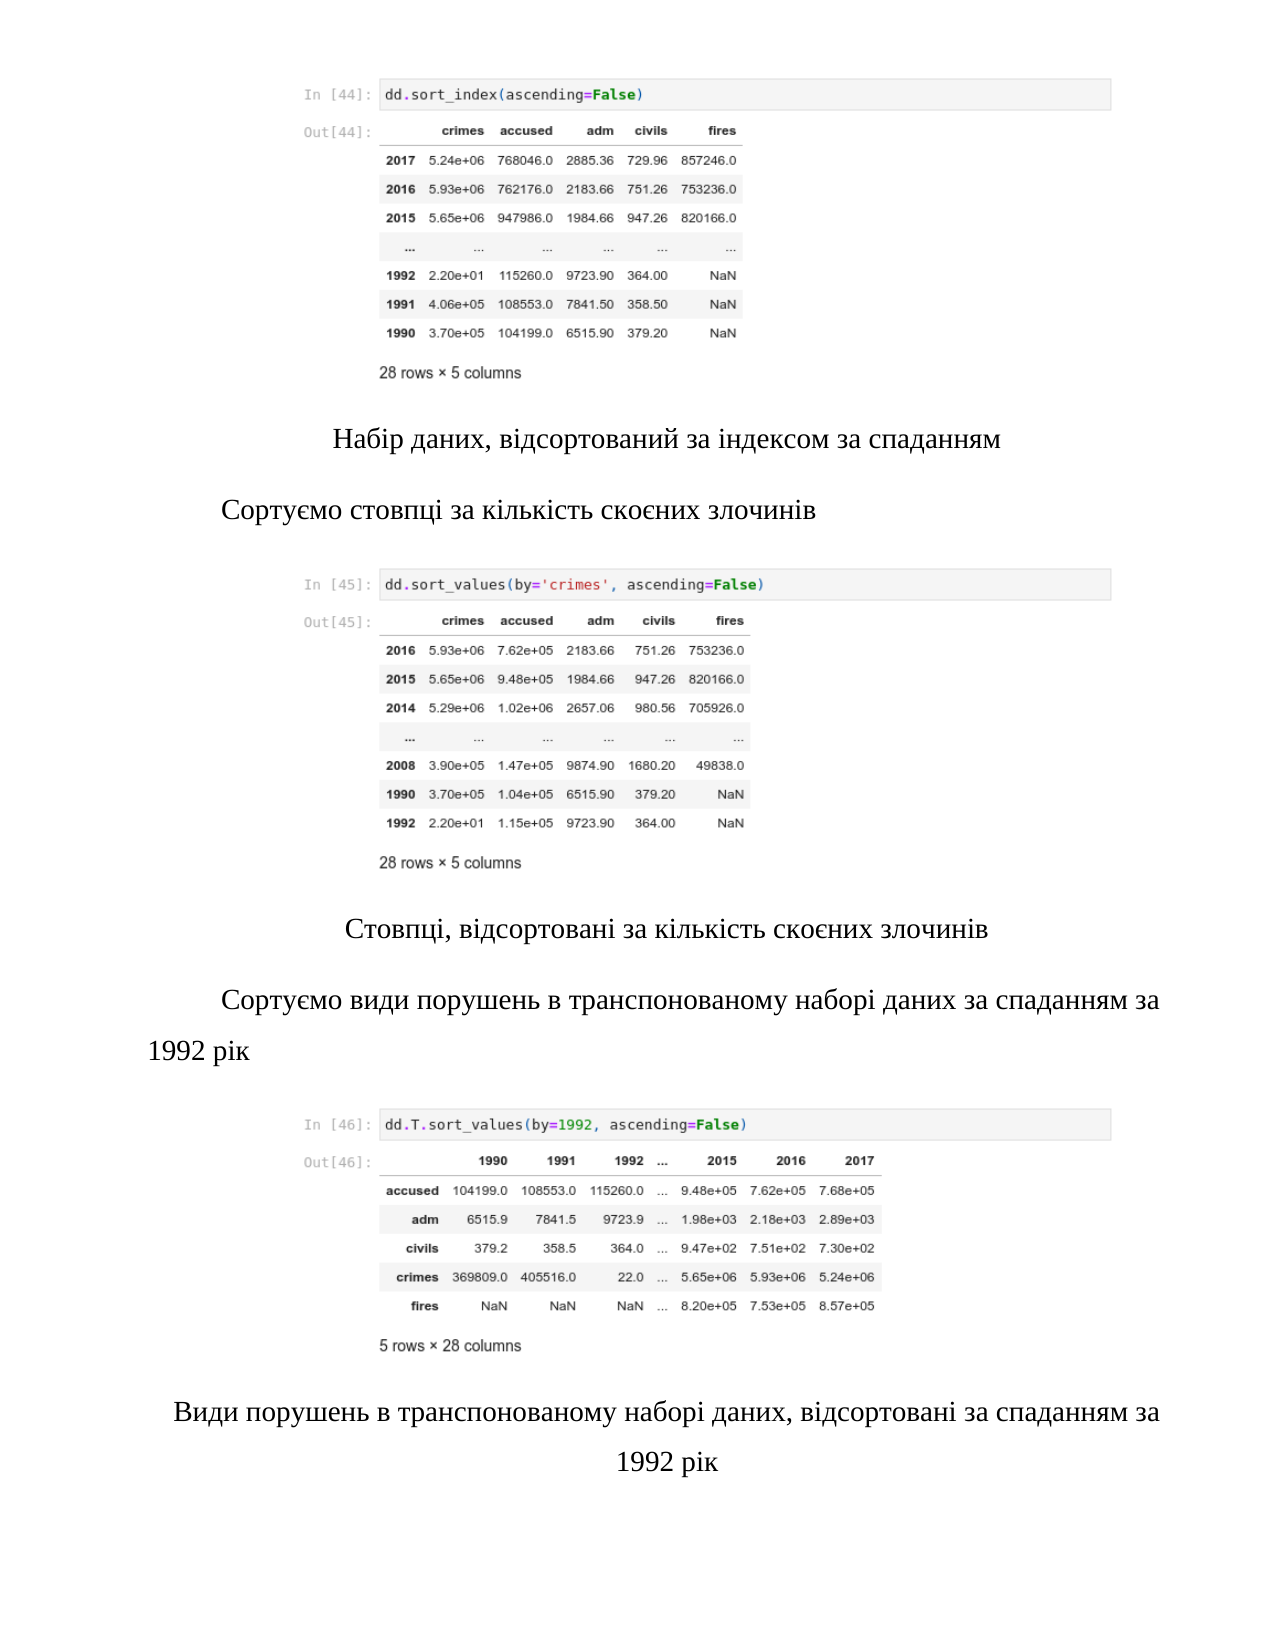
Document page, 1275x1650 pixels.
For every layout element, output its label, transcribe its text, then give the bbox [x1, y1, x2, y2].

text Сортуємо види порушень в транспонованому наборі даних за спаданням за 1992 рік [147, 982, 1186, 1066]
picture [290, 73, 1117, 405]
picture [290, 563, 1117, 895]
text Набір даних, відсортований за індексом за спаданням [147, 73, 1186, 455]
picture [290, 1103, 1117, 1378]
text Види порушень в транспонованому наборі даних, відсортовані за спаданням за 1992 рік [147, 1104, 1186, 1478]
text Сортуємо стовпці за кількість скоєних злочинів [147, 492, 1186, 526]
text Стовпці, відсортовані за кількість скоєних злочинів [147, 563, 1186, 945]
